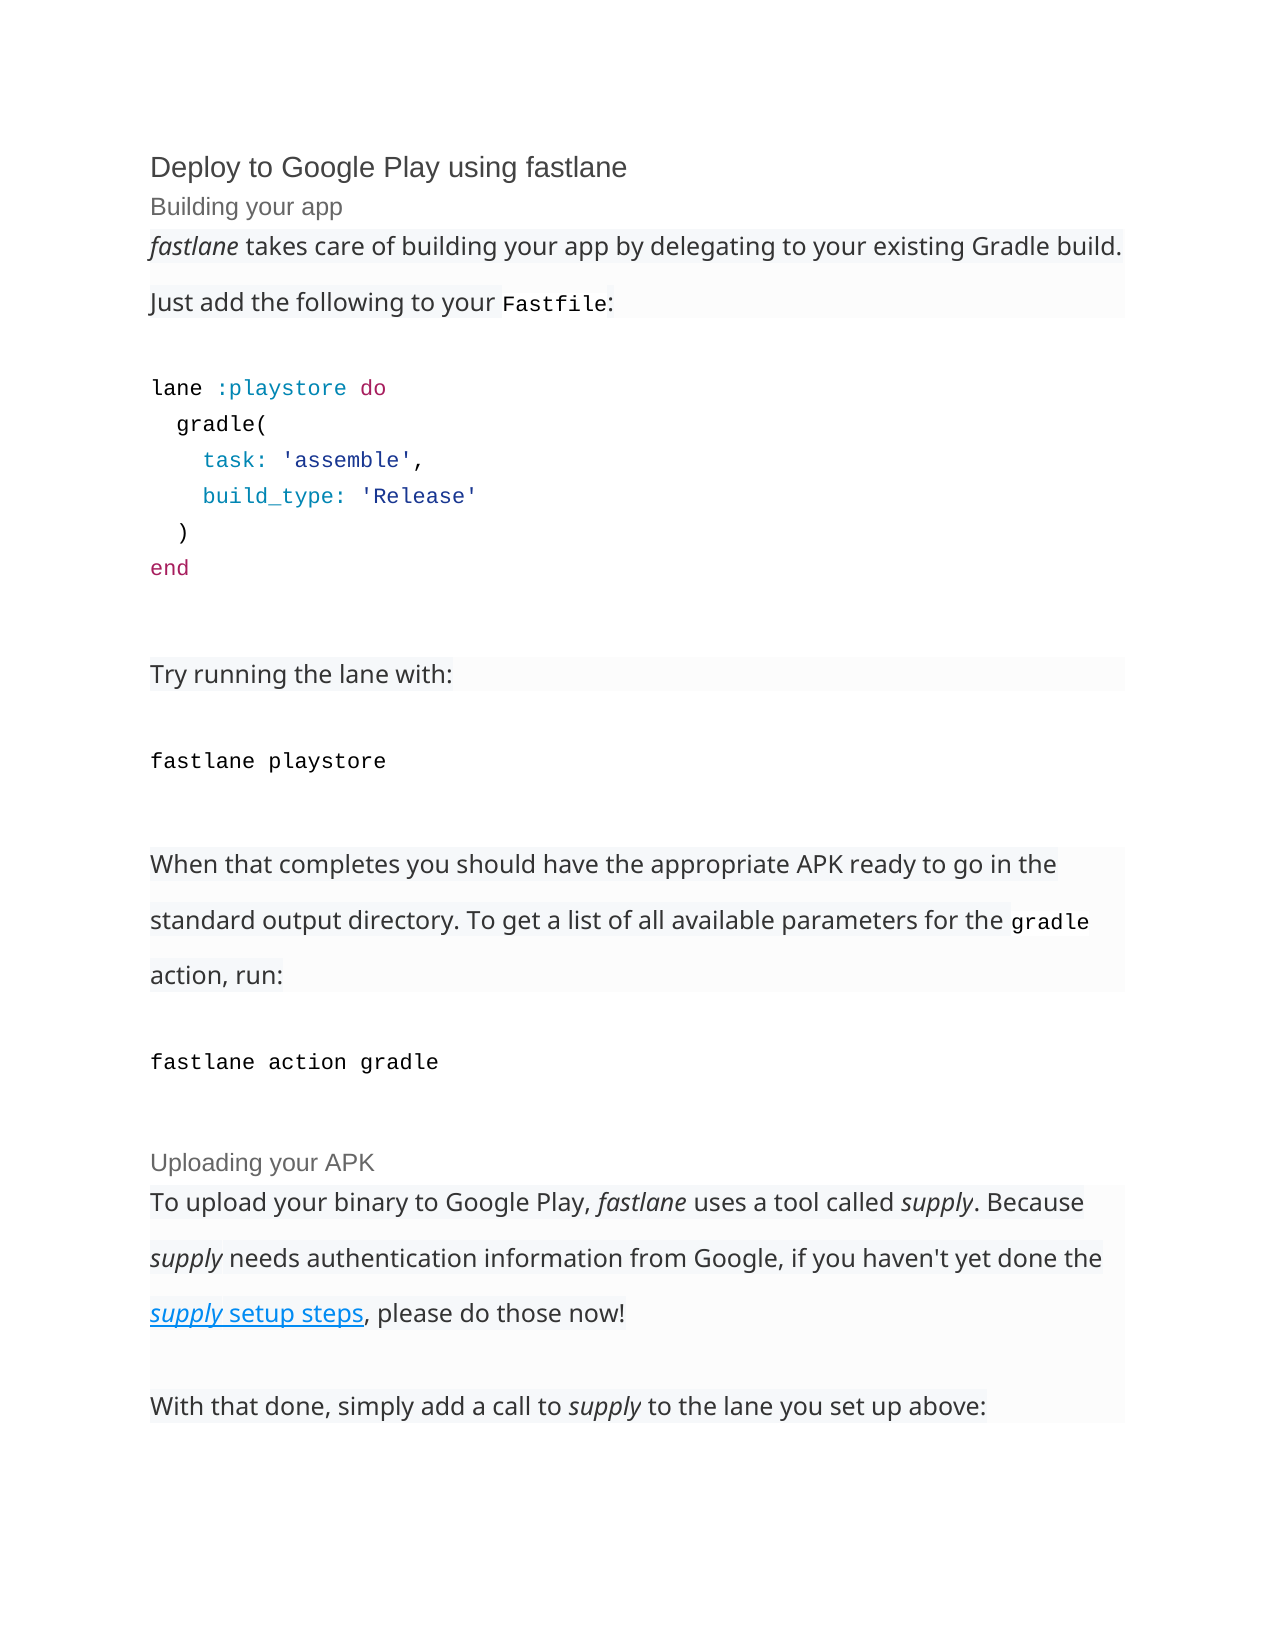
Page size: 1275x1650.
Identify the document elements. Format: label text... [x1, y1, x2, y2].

text fastlane action gradle [150, 1051, 1125, 1112]
text fastlane takes care of building your app by delegating to your existing Gradle build. Just add the following to your Fastfile: [150, 229, 1125, 318]
subtitle Building your app [150, 192, 1125, 221]
text Try running the lane with: [150, 657, 1125, 691]
text With that done, simply add a call to supply to the lane you set up above: [150, 1389, 1125, 1423]
subtitle Uploading your APK [150, 1148, 1125, 1176]
subtitle Deploy to Google Play using fastlane [150, 150, 1125, 183]
text fastlane playstore [150, 750, 1125, 811]
text lane :playstore do gradle( task: 'assemble', build_type: 'Release' ) end [150, 377, 1125, 620]
text To upload your binary to Google Play, fastlane uses a tool called supply. Because supply needs authentication information from Google, if you haven't yet done the supply setup steps, please do those now! [150, 1185, 1125, 1330]
text When that completes you should have the appropriate APK ready to go in the standard output directory. To get a list of all available parameters for the gradle action, run: [150, 847, 1125, 992]
